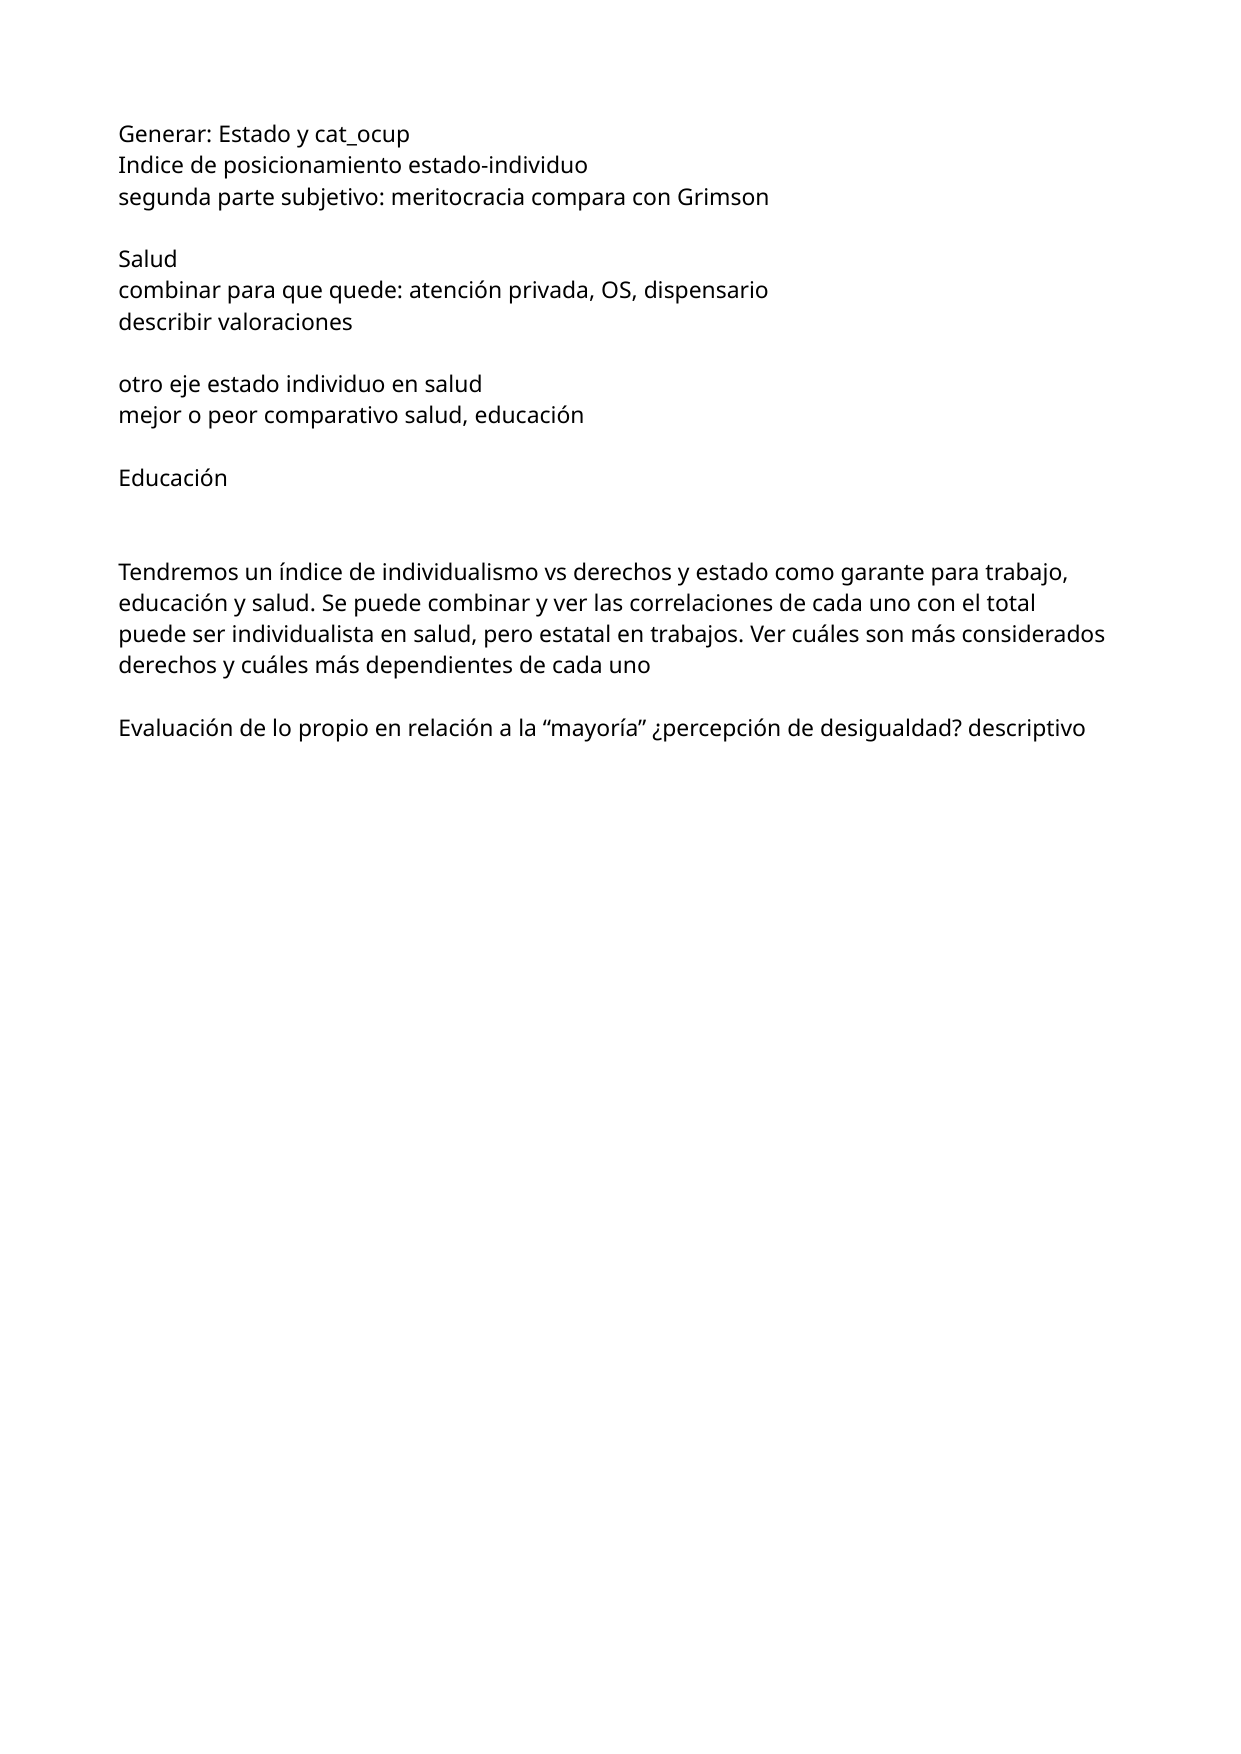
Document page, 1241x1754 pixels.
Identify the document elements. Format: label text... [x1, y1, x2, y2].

text otro eje estado individuo en salud [118, 368, 1122, 399]
text puede ser individualista en salud, pero estatal en trabajos. Ver cuáles son más considerados derechos y cuáles más dependientes de cada uno [118, 618, 1122, 681]
text Salud [118, 243, 1122, 274]
text combinar para que quede: atención privada, OS, dispensario [118, 274, 1122, 306]
text describir valoraciones [118, 306, 1122, 337]
text segunda parte subjetivo: meritocracia compara con Grimson [118, 181, 1122, 212]
text Indice de posicionamiento estado-individuo [118, 149, 1122, 181]
text Evaluación de lo propio en relación a la “mayoría” ¿percepción de desigualdad? descriptivo [118, 712, 1122, 743]
text Educación [118, 462, 1122, 493]
text Generar: Estado y cat_ocup [118, 118, 1122, 149]
text Tendremos un índice de individualismo vs derechos y estado como garante para trabajo, educación y salud. Se puede combinar y ver las correlaciones de cada uno con el total [118, 556, 1122, 618]
text mejor o peor comparativo salud, educación [118, 399, 1122, 431]
